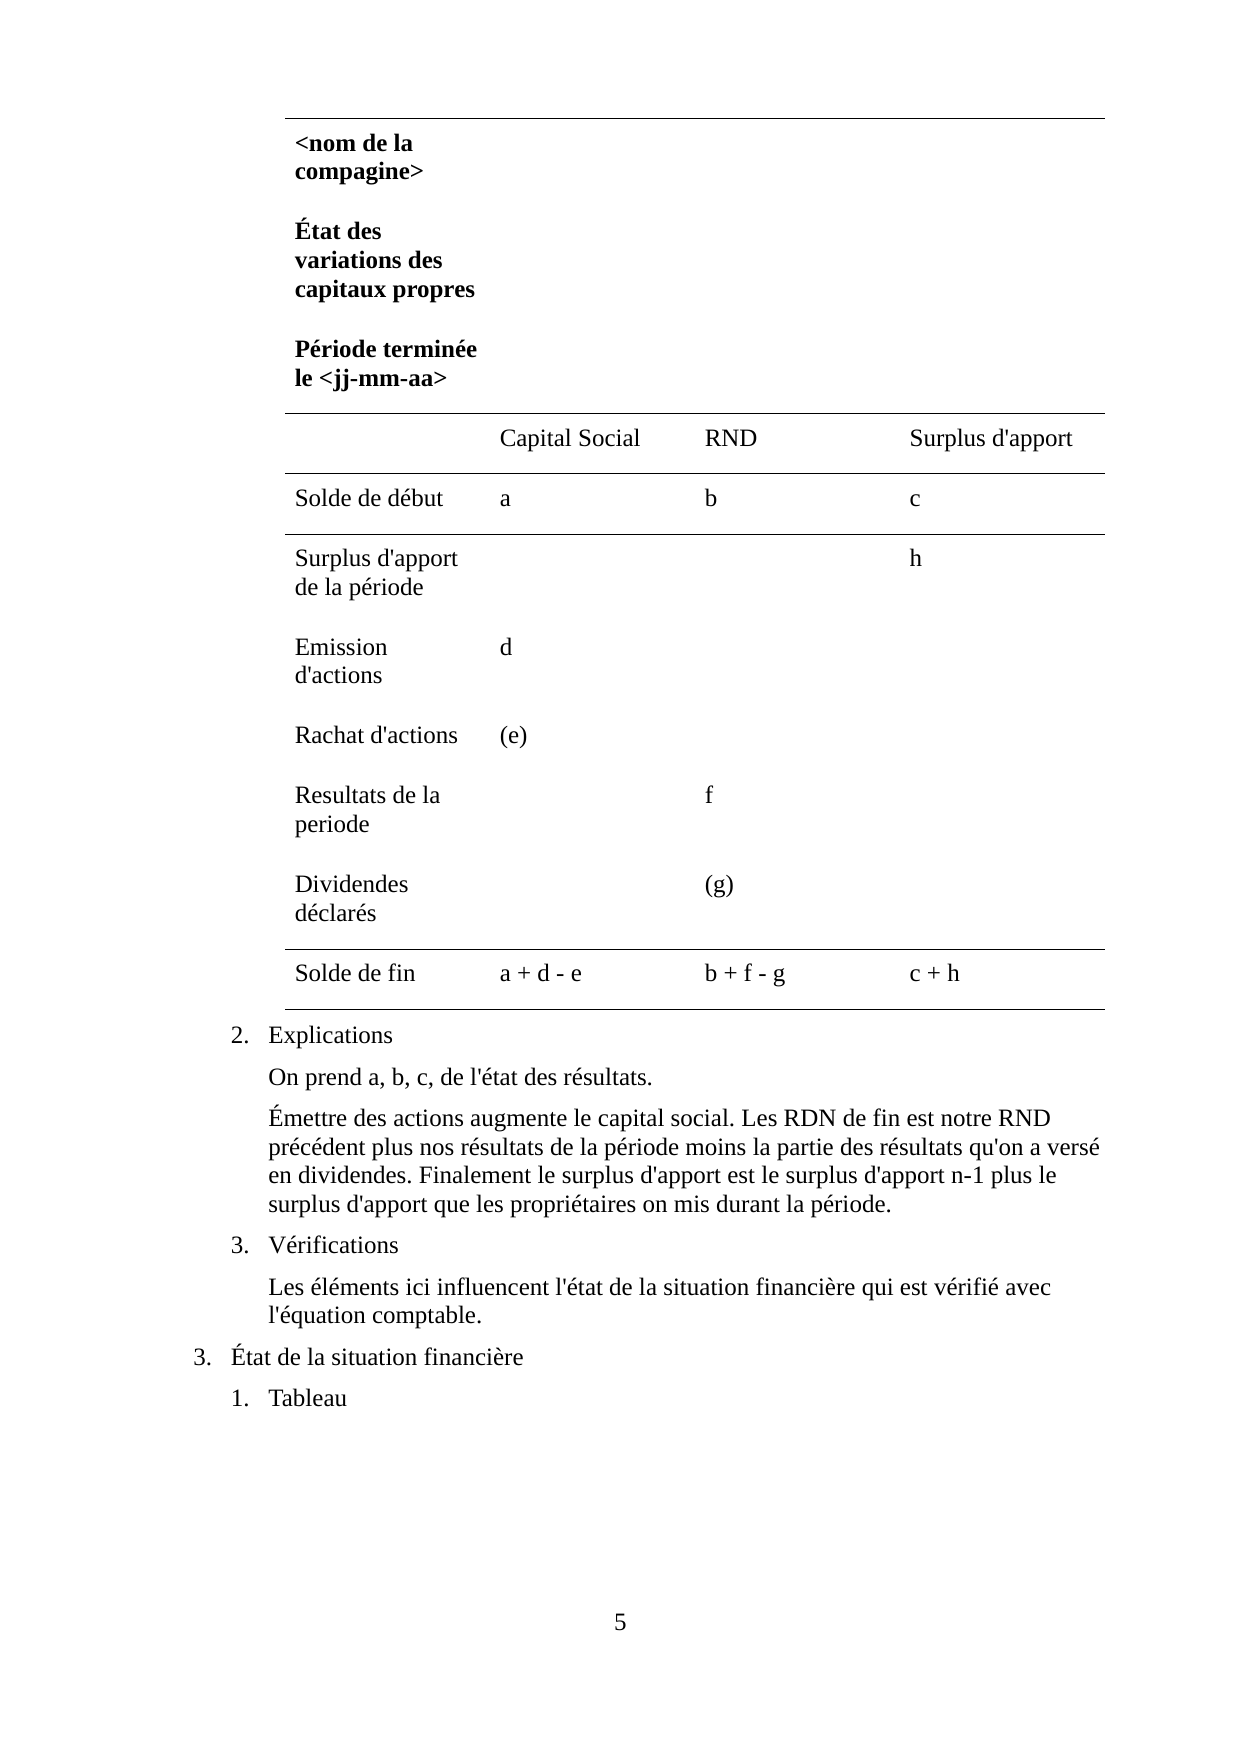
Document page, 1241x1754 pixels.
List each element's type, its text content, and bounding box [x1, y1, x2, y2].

table_header [490, 119, 695, 207]
table_cell Solde de début [285, 474, 490, 533]
table_cell État des variations des capitaux propres [285, 207, 490, 324]
table_cell a + d - e [490, 950, 695, 1009]
table_cell Emission d'actions [285, 622, 490, 711]
list Les éléments ici influencent l'état de la situation financière qui est vérifié avec l'équation comptable. [231, 1272, 1122, 1329]
table_cell b + f - g [695, 950, 900, 1009]
table_cell [900, 325, 1105, 413]
table_cell [900, 207, 1105, 324]
table_cell Dividendes déclarés [285, 860, 490, 948]
table_cell [490, 207, 695, 324]
table_cell c + h [900, 950, 1105, 1009]
table_cell Solde de fin [285, 950, 490, 1009]
table_cell a [490, 474, 695, 533]
table_cell [490, 325, 695, 413]
table_cell [900, 711, 1105, 771]
table_cell Surplus d'apport [900, 414, 1105, 473]
table_cell Capital Social [490, 414, 695, 473]
list Vérifications [231, 1231, 1122, 1259]
table_header [695, 119, 900, 207]
list On prend a, b, c, de l'état des résultats. [231, 1062, 1122, 1091]
table_cell [900, 622, 1105, 711]
table_cell [695, 622, 900, 711]
table_cell [695, 711, 900, 771]
table_cell [695, 207, 900, 324]
table_cell d [490, 622, 695, 711]
list État de la situation financière [193, 1342, 1122, 1371]
list Explications [231, 1021, 1122, 1049]
table_cell h [900, 535, 1105, 622]
table_cell Surplus d'apport de la période [285, 535, 490, 622]
table_cell f [695, 771, 900, 860]
table_cell [900, 860, 1105, 948]
table_cell [285, 414, 490, 473]
table_cell [490, 771, 695, 860]
table_cell Resultats de la periode [285, 771, 490, 860]
table_cell [695, 325, 900, 413]
table_header <nom de la compagine> [285, 119, 490, 207]
list Émettre des actions augmente le capital social. Les RDN de fin est notre RND précédent plus nos résultats de la période moins la partie des résultats qu'on a versé en dividendes. Finalement le surplus d'apport est le surplus d'apport n-1 plus le surplus d'apport que les propriétaires on mis durant la période. [231, 1103, 1122, 1218]
list Tableau [231, 1383, 1122, 1412]
table_cell c [900, 474, 1105, 533]
table_cell (e) [490, 711, 695, 771]
table_cell [695, 535, 900, 622]
table_cell [490, 535, 695, 622]
table_cell b [695, 474, 900, 533]
table_cell [490, 860, 695, 948]
table_cell Période terminée le <jj-mm-aa> [285, 325, 490, 413]
table_header [900, 119, 1105, 207]
table_cell (g) [695, 860, 900, 948]
table_cell Rachat d'actions [285, 711, 490, 771]
table_cell RND [695, 414, 900, 473]
table_cell [900, 771, 1105, 860]
